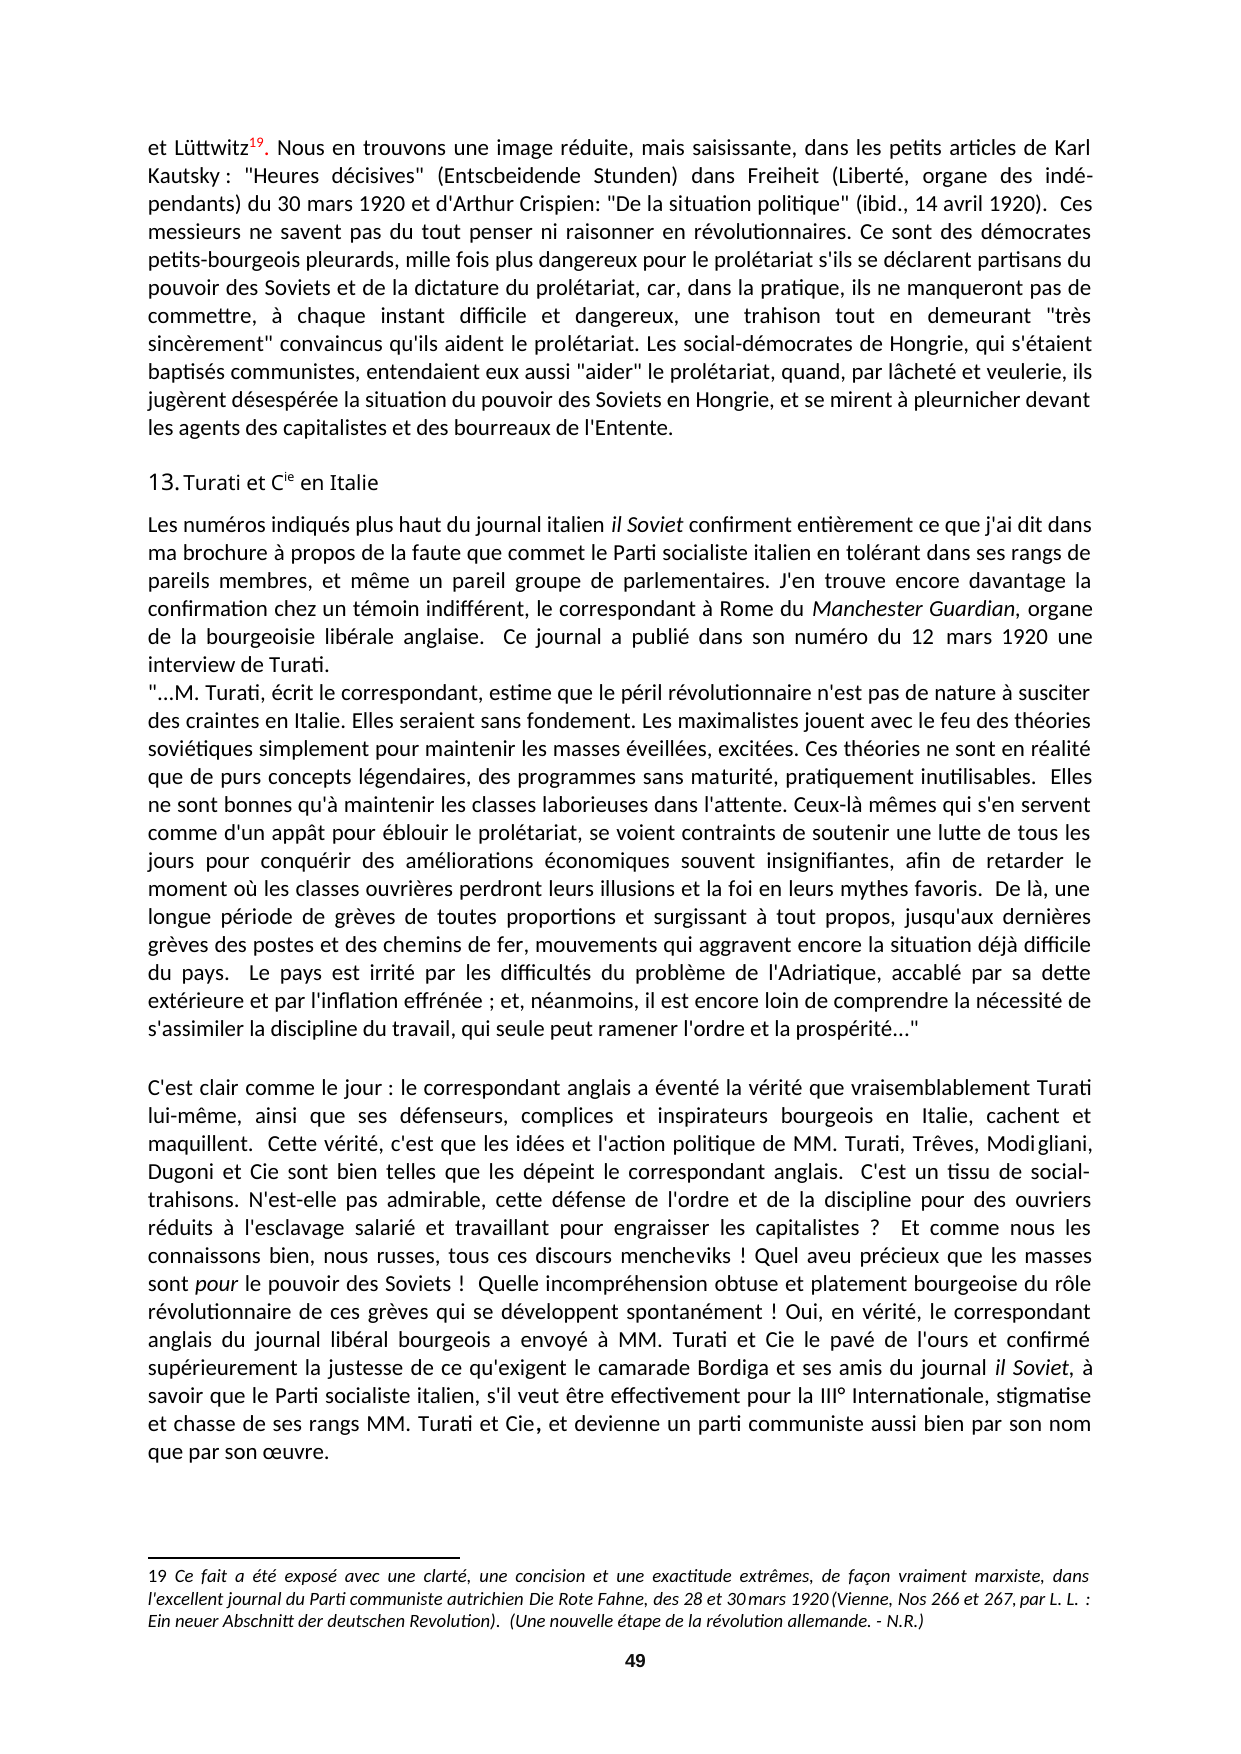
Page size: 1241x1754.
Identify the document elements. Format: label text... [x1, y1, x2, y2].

text Ce fait a été exposé avec une clarté, une concision et une exactitude extrêmes, de façon vraiment marxiste, dans l'excellent journal du Parti communiste autrichien Die Rote Fahne, des 28 et 30 mars 1920 (Vienne, Nos 266 et 267, par L. L. : Ein neuer Abschnitt der deutschen Revolu­tion). (Une nouvelle étape de la révolution allemande. - N.R.) [148, 1564, 1093, 1632]
text "...M. Turati, écrit le correspondant, estime que le péril révolutionnaire n'est pas de nature à susciter des craintes en Italie. Elles seraient sans fondement. Les maximalistes jouent avec le feu des théories soviétiques simplement pour maintenir les masses éveillées, excitées. Ces théories ne sont en réalité que de purs concepts légendaires, des programmes sans ma­turité, pratiquement inutilisables. Elles ne sont bonnes qu'à maintenir les classes laborieuses dans l'attente. Ceux-là mêmes qui s'en servent comme d'un appât pour éblouir le prolétariat, se voient contraints de soutenir une lutte de tous les jours pour conquérir des améliorations économiques souvent insignifiantes, afin de retarder le moment où les classes ouvrières perdront leurs illusions et la foi en leurs mythes favoris. De là, une longue période de grèves de toutes proportions et surgissant à tout propos, jusqu'aux dernières grèves des postes et des che­mins de fer, mouvements qui aggravent encore la situation déjà difficile du pays. Le pays est irrité par les difficultés du problème de l'Adriatique, accablé par sa dette extérieure et par l'inflation effrénée ; et, néanmoins, il est encore loin de comprendre la nécessité de s'assimiler la discipline du travail, qui seule peut ramener l'ordre et la prospérité..." [148, 678, 1093, 1042]
subtitle Turati et Cie en Italie [148, 466, 1093, 497]
text Les numéros indiqués plus haut du journal italien il So­viet confirment entièrement ce que j'ai dit dans ma brochure à propos de la faute que commet le Parti socialiste italien en tolérant dans ses rangs de pareils membres, et même un pa­reil groupe de parlementaires. J'en trouve encore davantage la confirmation chez un témoin indifférent, le correspondant à Rome du Manchester Guardian, organe de la bourgeoisie libérale anglaise. Ce journal a publié dans son numéro du 12 mars 1920 une interview de Turati. [148, 510, 1093, 678]
text C'est clair comme le jour : le correspondant anglais a éventé la vérité que vraisemblablement Turati lui-même, ainsi que ses défenseurs, complices et inspirateurs bourgeois en Italie, cachent et maquillent. Cette vérité, c'est que les idées et l'action politique de MM. Turati, Trêves, Modi­gliani, Dugoni et Cie sont bien telles que les dépeint le correspondant anglais. C'est un tissu de social-trahisons. N'est-elle pas admirable, cette défense de l'ordre et de la discipline pour des ouvriers réduits à l'esclavage salarié et travaillant pour engraisser les capitalistes ? Et comme nous les connaissons bien, nous russes, tous ces discours menche­viks ! Quel aveu précieux que les masses sont pour le pou­voir des Soviets ! Quelle incompréhension obtuse et platement bourgeoise du rôle révolutionnaire de ces grèves qui se développent spontanément ! Oui, en vérité, le correspondant anglais du journal libéral bourgeois a envoyé à MM. Turati et Cie le pavé de l'ours et confirmé supérieurement la jus­tesse de ce qu'exigent le camarade Bordiga et ses amis du journal il Soviet, à savoir que le Parti socialiste italien, s'il veut être effectivement pour la III° Internationale, stigmatise et chasse de ses rangs MM. Turati et Cie, et devienne un parti communiste aussi bien par son nom que par son œuvre. [148, 1073, 1093, 1465]
text La vraie nature des chefs actuels du "Parti social-dé­mocrate indépendant d'Allemagne" (De ces chefs dont on a dit à tort qu'ils avaient déjà perdu toute influence, et qui sont en réalité encore plus dangereux pour le prolétariat que les social-démocrates hongrois qui s'étaient donné le nom de communistes et avaient promis de "soutenir" la dictature du prolétariat.) s'est manifestée une fois de plus pendant le coup de force Kornilov d'Allemagne, c'est-à-dire pendant le coup d'État de MM. Kapp et Lüttwitz. Nous en trouvons une image réduite, mais saisissante, dans les petits articles de Karl Kautsky : "Heures décisives" (Entscbei­dende Stunden) dans Freiheit (Liberté, organe des indé­pendants) du 30 mars 1920 et d'Arthur Crispien: "De la si­tuation politique" (ibid., 14 avril 1920). Ces messieurs ne savent pas du tout penser ni raisonner en révolutionnaires. Ce sont des démocrates petits-bourgeois pleurards, mille fois plus dangereux pour le prolétariat s'ils se déclarent partisans du pouvoir des Soviets et de la dictature du prolétariat, car, dans la pratique, ils ne manqueront pas de commettre, à cha­que instant difficile et dangereux, une trahison tout en demeurant "très sincèrement" convaincus qu'ils aident le pro­létariat. Les social-démocrates de Hongrie, qui s'étaient bap­tisés communistes, entendaient eux aussi "aider" le proléta­riat, quand, par lâcheté et veulerie, ils jugèrent désespérée la situation du pouvoir des Soviets en Hongrie, et se mirent à pleurnicher devant les agents des capitalistes et des bour­reaux de l'Entente. [148, 133, 1093, 441]
